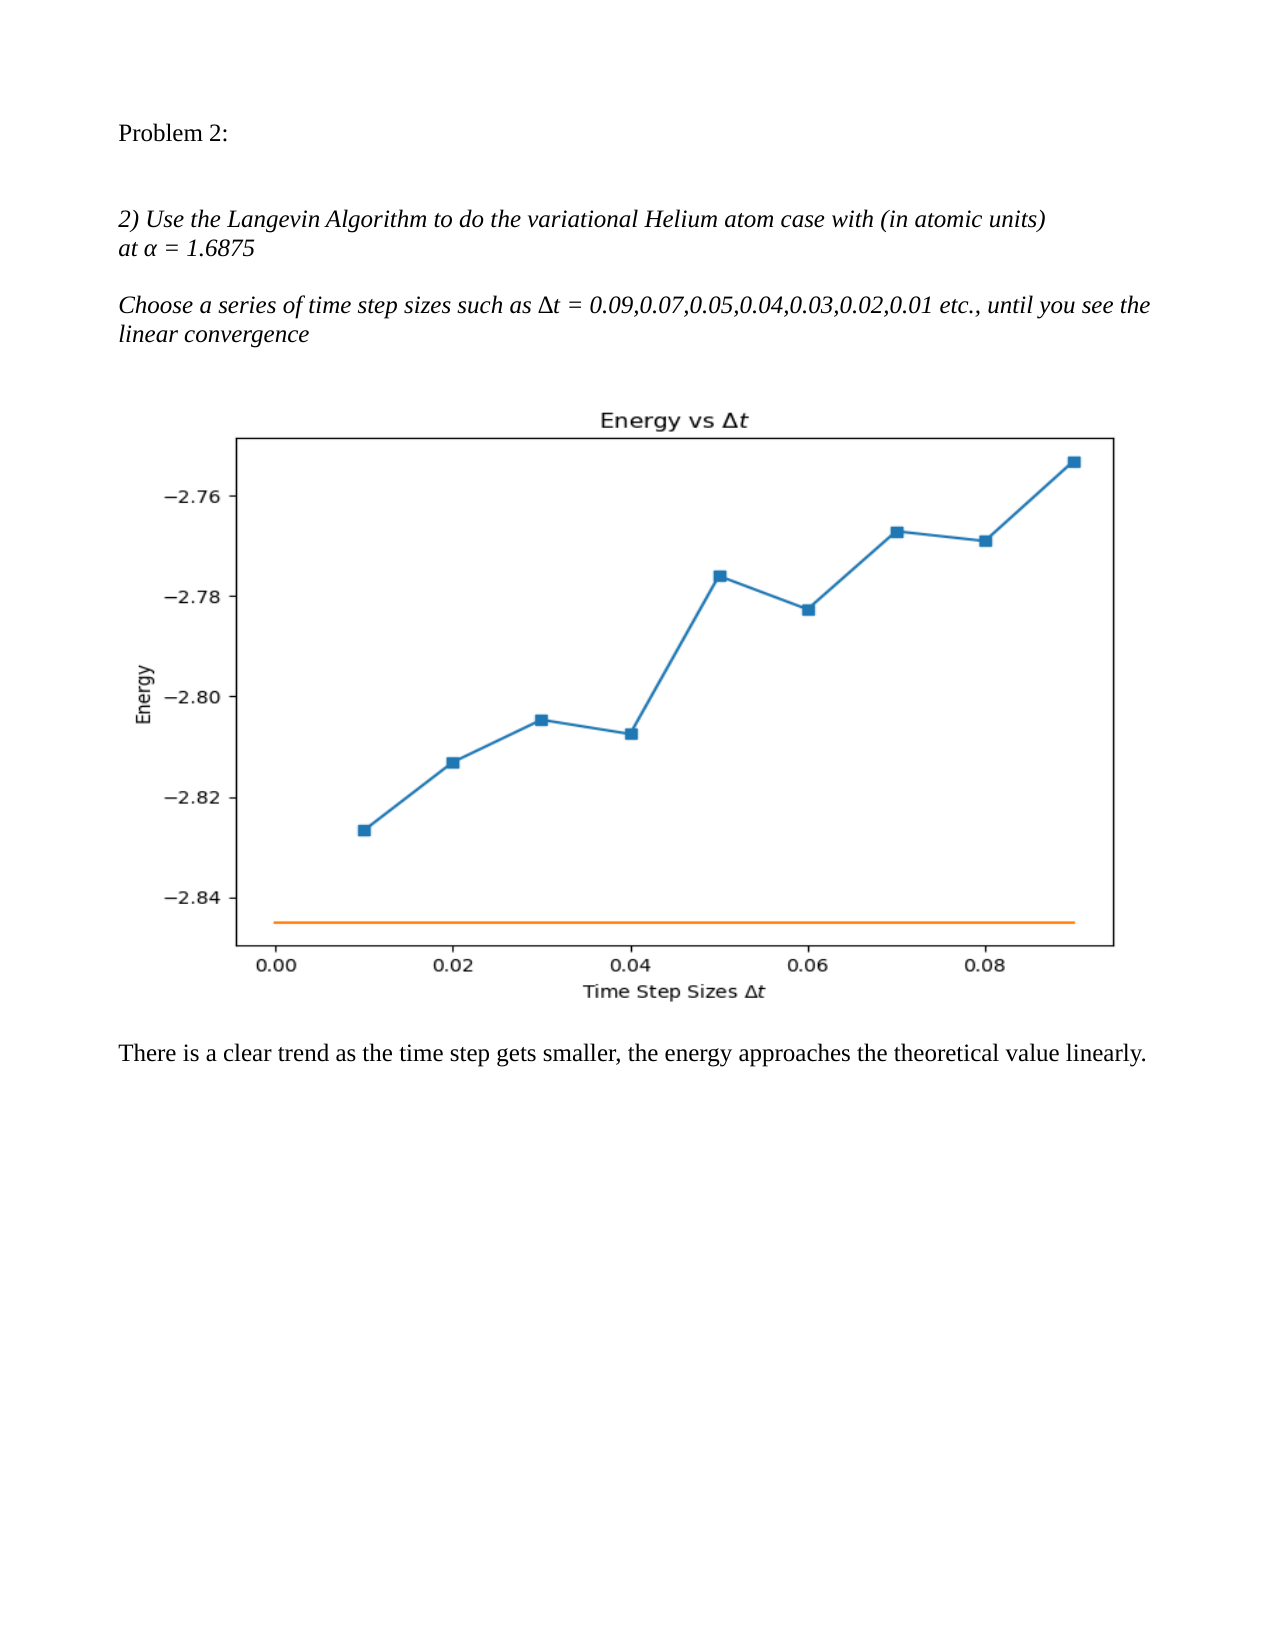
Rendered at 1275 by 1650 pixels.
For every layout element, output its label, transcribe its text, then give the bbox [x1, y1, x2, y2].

text Choose a series of time step sizes such as ∆t = 0.09,0.07,0.05,0.04,0.03,0.02,0.01 etc., until you see the linear convergence [118, 291, 1157, 348]
text There is a clear trend as the time step gets smaller, the energy approaches the theoretical value linearly. [118, 1038, 1157, 1067]
picture [94, 359, 1227, 1018]
text 2) Use the Langevin Algorithm to do the variational Helium atom case with (in atomic units) [118, 204, 1157, 233]
text Problem 2: [118, 118, 1157, 147]
text at α = 1.6875 [118, 233, 1157, 262]
